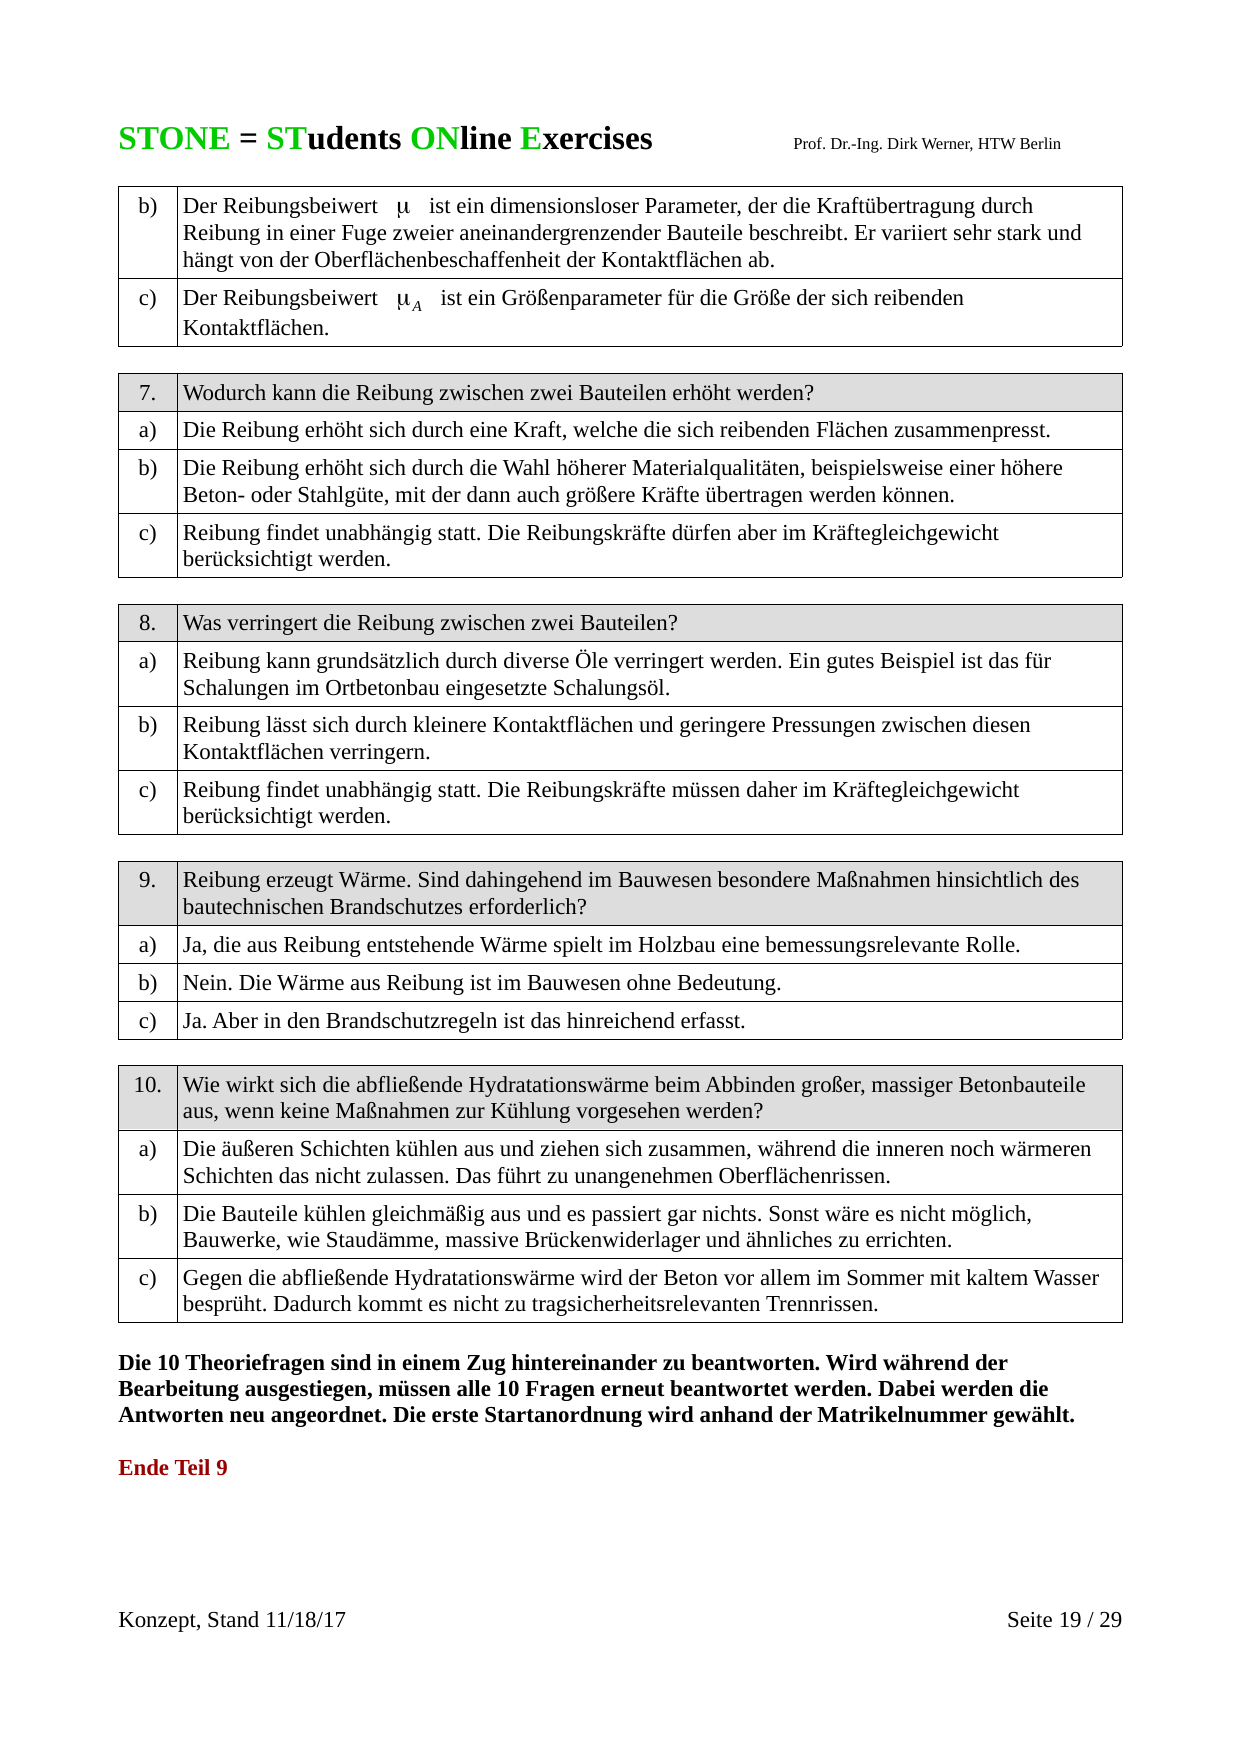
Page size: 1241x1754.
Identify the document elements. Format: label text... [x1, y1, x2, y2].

table_cell Der Reibungsbeiwertist ein Größenparameter für die Größe der sich reibenden Kontaktflächen. [178, 279, 1122, 346]
table_cell b) [119, 964, 177, 1001]
table_cell Die äußeren Schichten kühlen aus und ziehen sich zusammen, während die inneren noch wärmeren Schichten das nicht zulassen. Das führt zu unangenehmen Oberflächenrissen. [178, 1131, 1122, 1194]
table_cell b) [119, 707, 177, 770]
table_cell Die Reibung erhöht sich durch eine Kraft, welche die sich reibenden Flächen zusammenpresst. [178, 412, 1122, 448]
text Die 10 Theoriefragen sind in einem Zug hintereinander zu beantworten. Wird während der Bearbeitung ausgestiegen, müssen alle 10 Fragen erneut beantwortet werden. Dabei werden die Antworten neu angeordnet. Die erste Startanordnung wird anhand der Matrikelnummer gewählt. [118, 1349, 1122, 1428]
table_cell c) [119, 1259, 177, 1322]
table_cell c) [119, 1002, 177, 1039]
table_cell Nein. Die Wärme aus Reibung ist im Bauwesen ohne Bedeutung. [178, 964, 1122, 1001]
table_header Reibung erzeugt Wärme. Sind dahingehend im Bauwesen besondere Maßnahmen hinsichtlich des bautechnischen Brandschutzes erforderlich? [178, 862, 1122, 925]
table_cell c) [119, 279, 177, 346]
table_header 9. [119, 862, 177, 925]
table_cell Die Bauteile kühlen gleichmäßig aus und es passiert gar nichts. Sonst wäre es nicht möglich, Bauwerke, wie Staudämme, massive Brückenwiderlager und ähnliches zu errichten. [178, 1195, 1122, 1258]
table_cell b) [119, 1195, 177, 1258]
table_cell c) [119, 514, 177, 577]
table_header 10. [119, 1066, 177, 1129]
table_cell Reibung findet unabhängig statt. Die Reibungskräfte müssen daher im Kräftegleichgewicht berücksichtigt werden. [178, 771, 1122, 834]
table_cell Reibung kann grundsätzlich durch diverse Öle verringert werden. Ein gutes Beispiel ist das für Schalungen im Ortbetonbau eingesetzte Schalungsöl. [178, 642, 1122, 706]
text Ende Teil 9 [118, 1454, 1122, 1481]
table_cell b) [119, 187, 177, 278]
table_cell Gegen die abfließende Hydratationswärme wird der Beton vor allem im Sommer mit kaltem Wasser besprüht. Dadurch kommt es nicht zu tragsicherheitsrelevanten Trennrissen. [178, 1259, 1122, 1322]
table_cell a) [119, 412, 177, 448]
table_header Wie wirkt sich die abfließende Hydratationswärme beim Abbinden großer, massiger Betonbauteile aus, wenn keine Maßnahmen zur Kühlung vorgesehen werden? [178, 1066, 1122, 1129]
table_header Wodurch kann die Reibung zwischen zwei Bauteilen erhöht werden? [178, 374, 1122, 411]
table_header 8. [119, 605, 177, 641]
table_cell a) [119, 1131, 177, 1194]
table_cell Reibung lässt sich durch kleinere Kontaktflächen und geringere Pressungen zwischen diesen Kontaktflächen verringern. [178, 707, 1122, 770]
table_cell Ja, die aus Reibung entstehende Wärme spielt im Holzbau eine bemessungsrelevante Rolle. [178, 926, 1122, 963]
table_header Was verringert die Reibung zwischen zwei Bauteilen? [178, 605, 1122, 641]
table_cell a) [119, 926, 177, 963]
table_cell Ja. Aber in den Brandschutzregeln ist das hinreichend erfasst. [178, 1002, 1122, 1039]
table_cell a) [119, 642, 177, 706]
table_cell Die Reibung erhöht sich durch die Wahl höherer Materialqualitäten, beispielsweise einer höhere Beton- oder Stahlgüte, mit der dann auch größere Kräfte übertragen werden können. [178, 450, 1122, 513]
table_cell c) [119, 771, 177, 834]
table_cell b) [119, 450, 177, 513]
table_cell Der Reibungsbeiwertist ein dimensionsloser Parameter, der die Kraftübertragung durch Reibung in einer Fuge zweier aneinandergrenzender Bauteile beschreibt. Er variiert sehr stark und hängt von der Oberflächenbeschaffenheit der Kontaktflächen ab. [178, 187, 1122, 278]
table_header 7. [119, 374, 177, 411]
table_cell Reibung findet unabhängig statt. Die Reibungskräfte dürfen aber im Kräftegleichgewicht berücksichtigt werden. [178, 514, 1122, 577]
